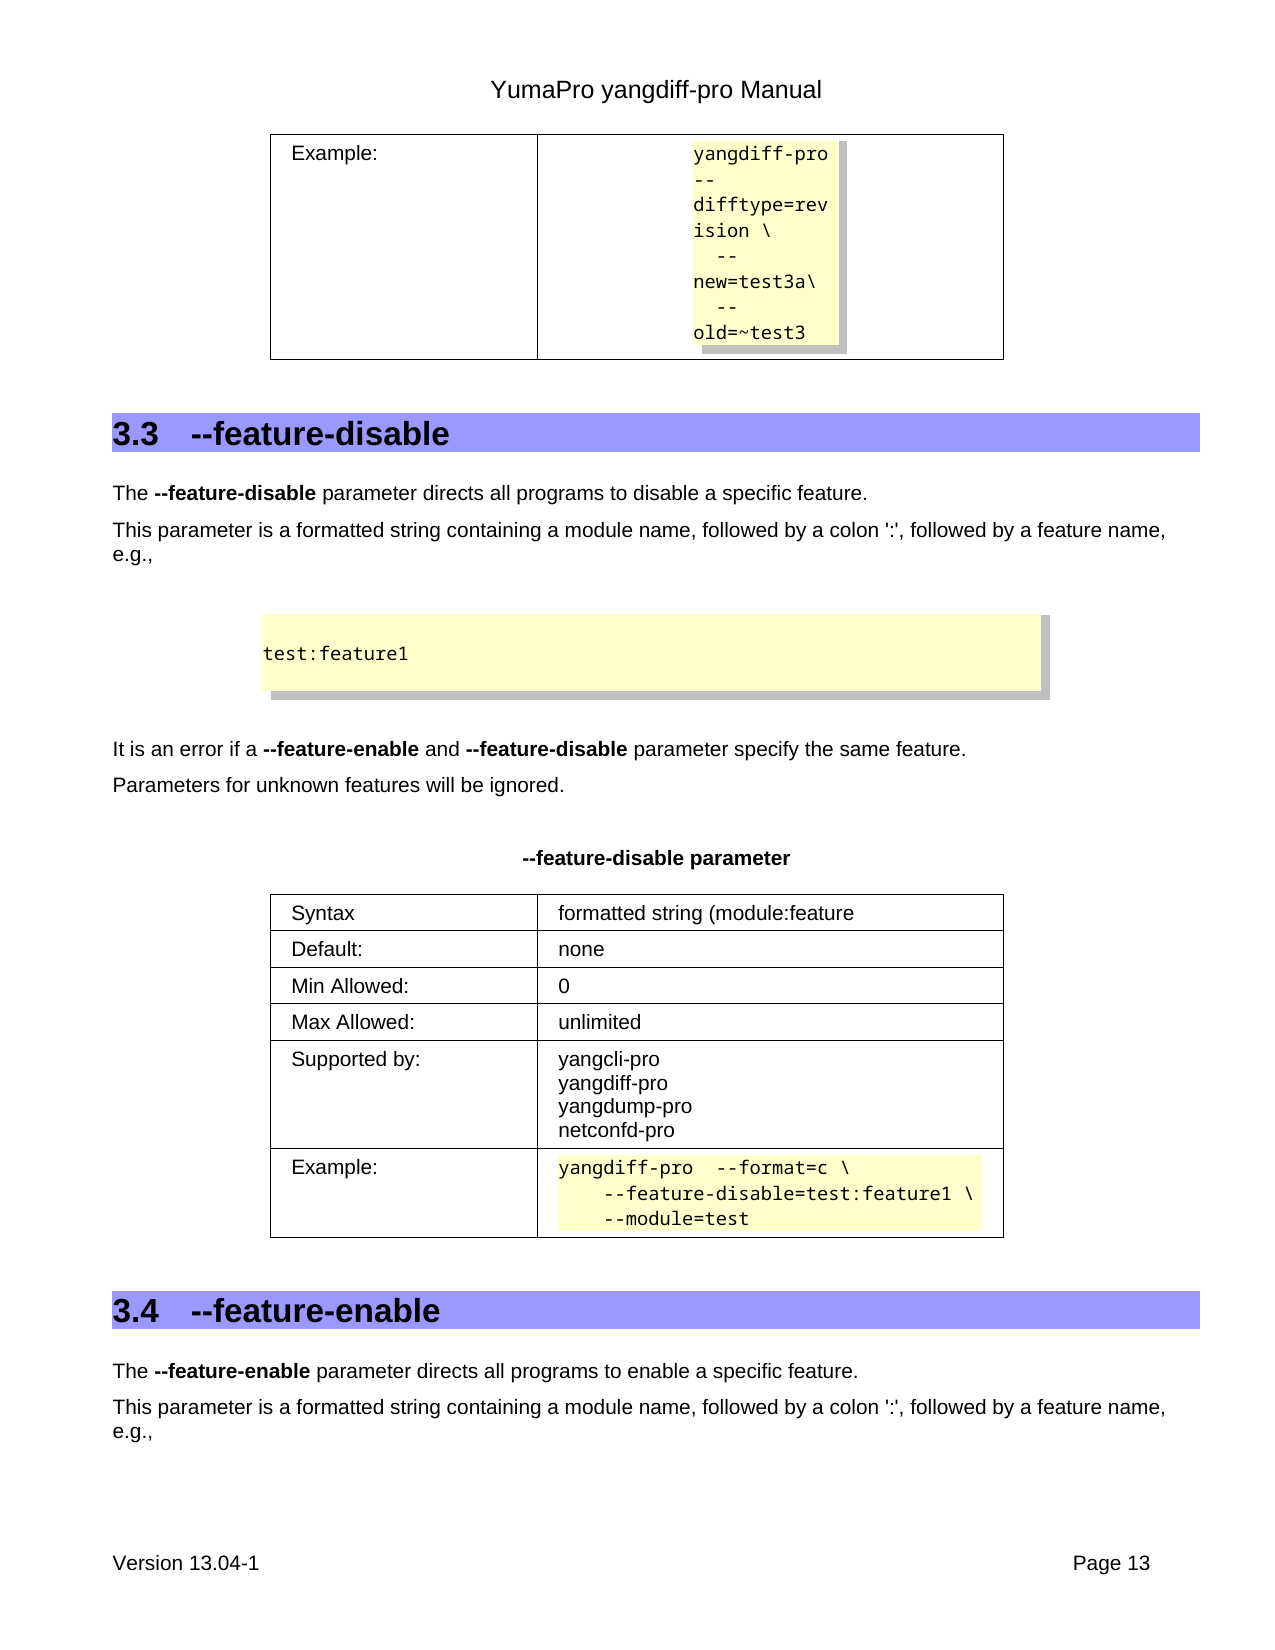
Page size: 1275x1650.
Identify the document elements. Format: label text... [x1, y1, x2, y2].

text This parameter is a formatted string containing a module name, followed by a colon ':', followed by a feature name, e.g., [112, 1395, 1200, 1443]
table_cell Max Allowed: [271, 1004, 537, 1039]
subtitle --feature-disable [112, 413, 1200, 452]
table_cell yangcli-pro yangdiff-pro yangdump-pro netconfd-pro [538, 1041, 1003, 1148]
text It is an error if a --feature-enable and --feature-disable parameter specify the same feature. [112, 736, 1200, 760]
subtitle --feature-enable [112, 1291, 1200, 1329]
table_cell 0 [538, 968, 1003, 1003]
table_header formatted string (module:feature [538, 895, 1003, 930]
text test:feature1 [262, 640, 1041, 666]
table_cell yangdiff-pro --difftype=revision \ --new=test3a\ --old=~test3 [538, 135, 1003, 359]
table_cell yangdiff-pro --format=c \ --feature-disable=test:feature1 \ --module=test [538, 1149, 1003, 1237]
text Parameters for unknown features will be ignored. [112, 773, 1200, 797]
table_cell Example: [271, 135, 537, 359]
table_cell Example: [271, 1149, 537, 1237]
table_cell Default: [271, 931, 537, 967]
text The --feature-enable parameter directs all programs to enable a specific feature. [112, 1359, 1200, 1383]
table_cell Min Allowed: [271, 968, 537, 1003]
table_cell unlimited [538, 1004, 1003, 1039]
text The --feature-disable parameter directs all programs to disable a specific feature. [112, 481, 1200, 505]
table_cell Supported by: [271, 1041, 537, 1148]
text This parameter is a formatted string containing a module name, followed by a colon ':', followed by a feature name, e.g., [112, 518, 1200, 566]
subtitle --feature-disable parameter [127, 846, 1185, 870]
table_header Syntax [271, 895, 537, 930]
table_cell none [538, 931, 1003, 967]
